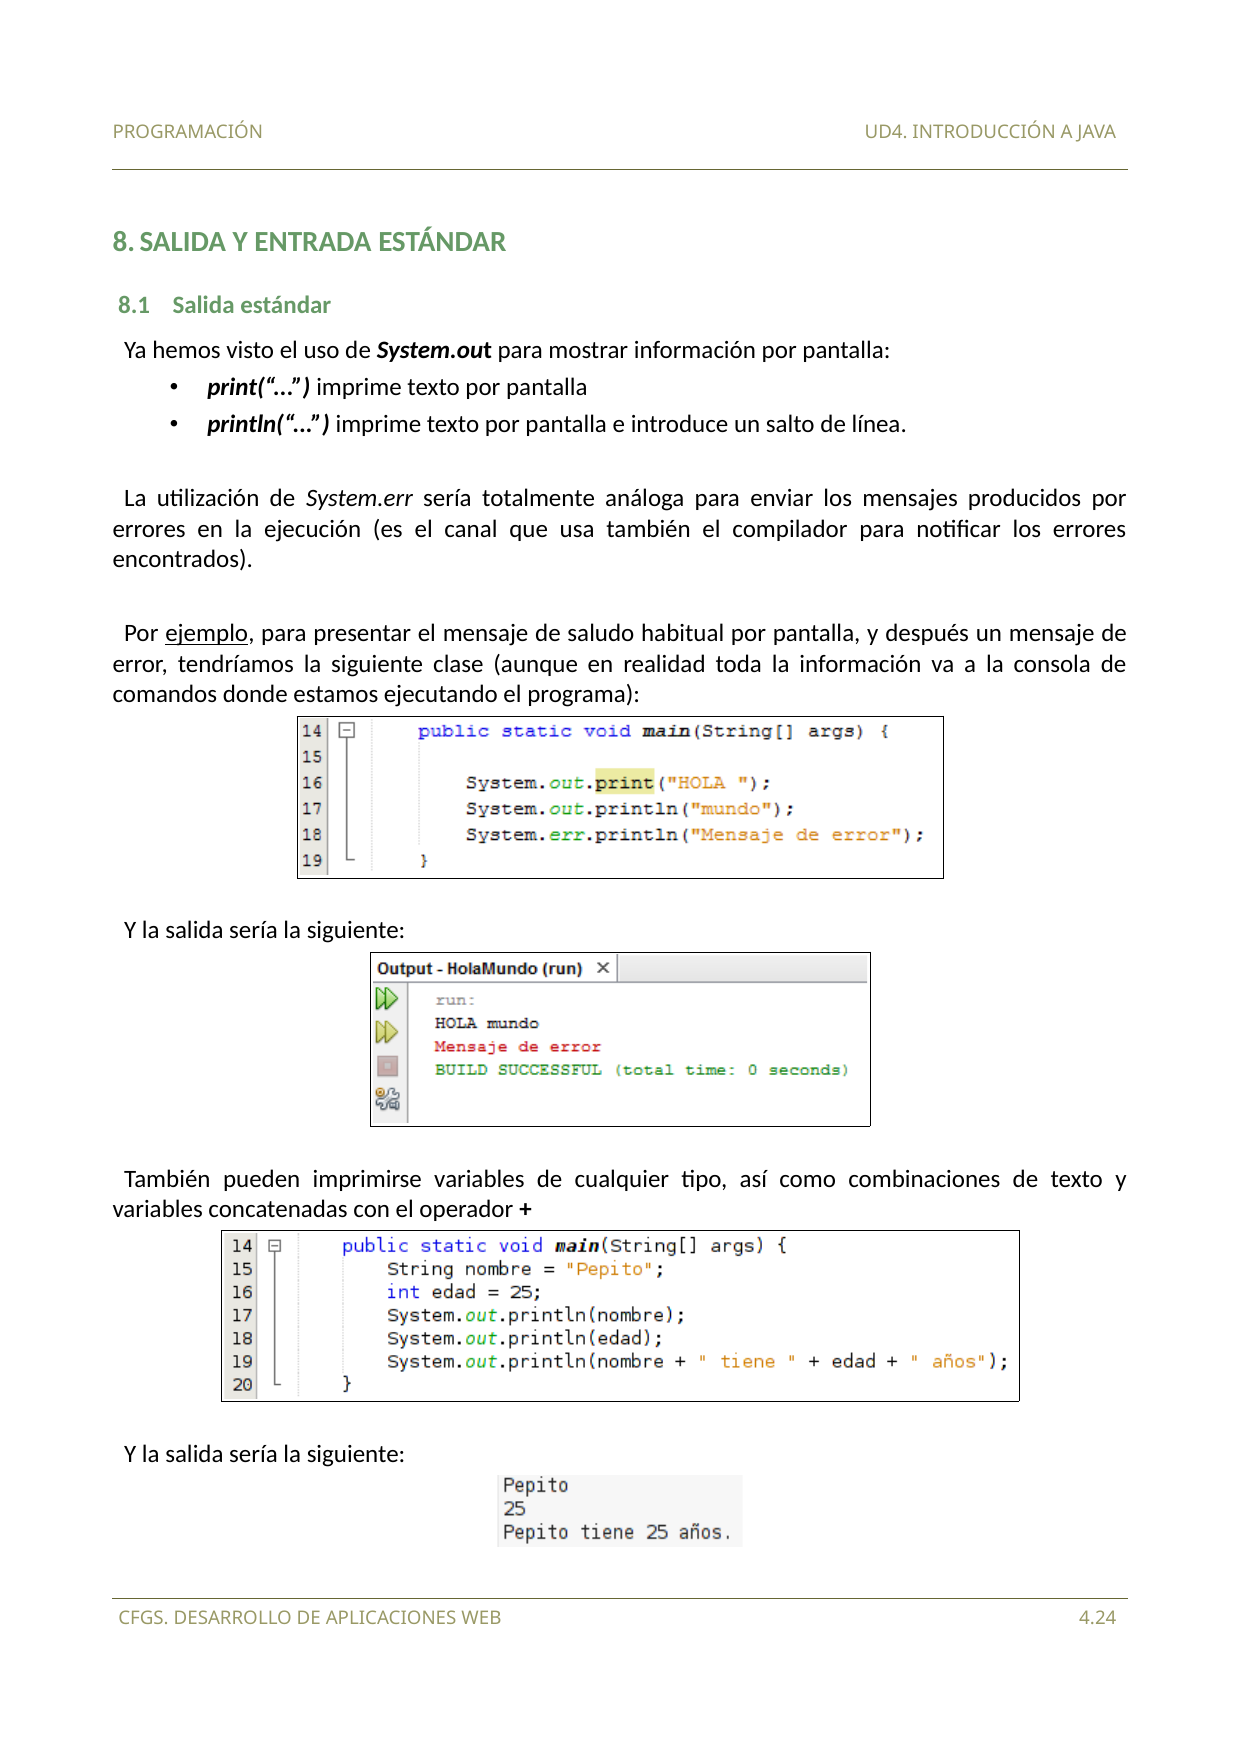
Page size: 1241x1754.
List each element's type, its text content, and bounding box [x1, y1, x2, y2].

picture [299, 718, 941, 875]
picture [497, 1475, 743, 1547]
text Ya hemos visto el uso de System.out para mostrar información por pantalla: [112, 334, 1128, 365]
list println(“...”) imprime texto por pantalla e introduce un salto de línea. [169, 408, 1128, 439]
text Y la salida sería la siguiente: [112, 914, 1128, 945]
picture [373, 954, 868, 1123]
text Y la salida sería la siguiente: [112, 1438, 1128, 1469]
list print(“...”) imprime texto por pantalla [169, 372, 1128, 402]
text La utilización de System.err sería totalmente análoga para enviar los mensajes producidos por errores en la ejecución (es el canal que usa también el compilador para notificar los errores encontrados). [112, 482, 1128, 574]
picture [224, 1233, 1017, 1399]
text Por ejemplo, para presentar el mensaje de saludo habitual por pantalla, y después un mensaje de error, tendríamos la siguiente clase (aunque en realidad toda la información va a la consola de comandos donde estamos ejecutando el programa): [112, 617, 1128, 709]
text También pueden imprimirse variables de cualquier tipo, así como combinaciones de texto y variables concatenadas con el operador + [112, 1163, 1128, 1224]
subtitle Salida y entrada estándar [112, 223, 1128, 259]
subtitle Salida estándar [112, 289, 1128, 320]
